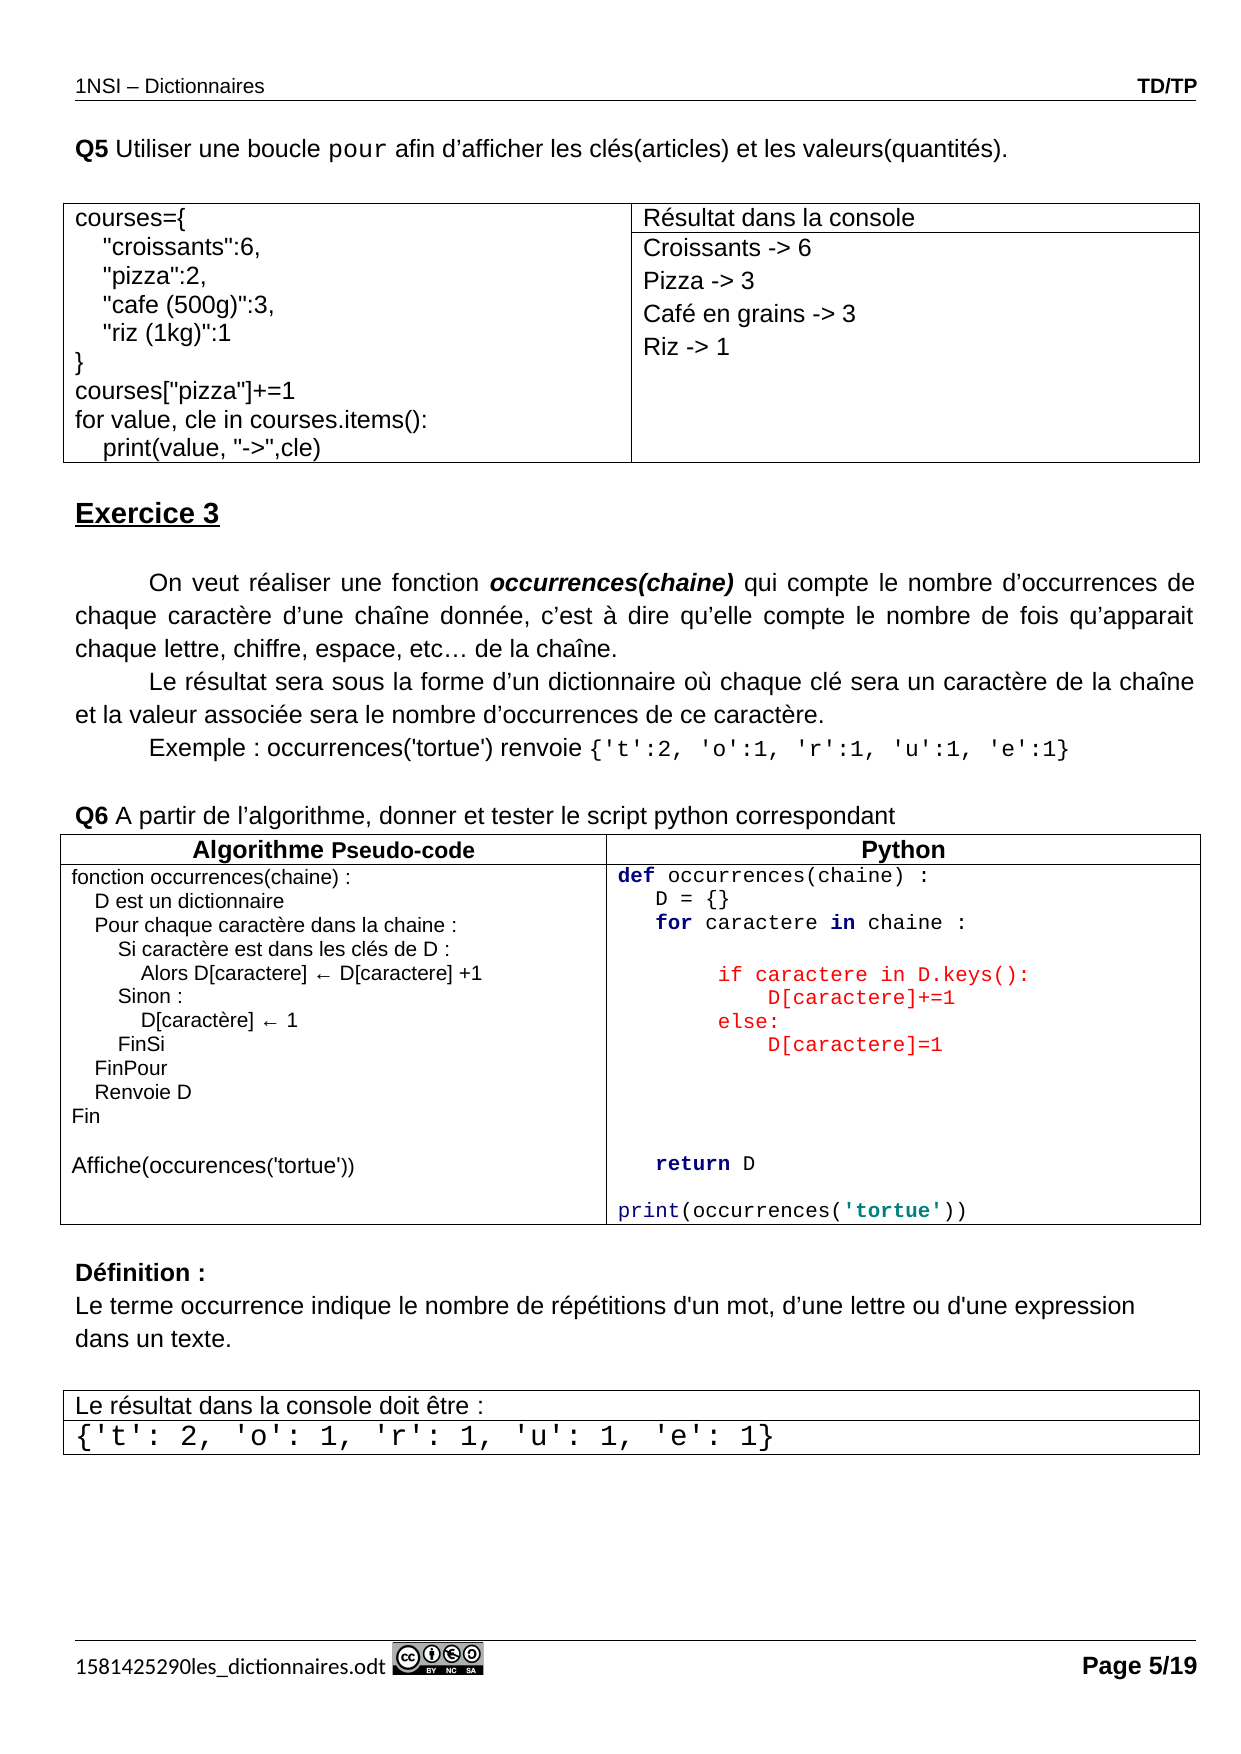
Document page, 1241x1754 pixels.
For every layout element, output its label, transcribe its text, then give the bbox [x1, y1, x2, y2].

table_cell Croissants -> 6 Pizza -> 3 Café en grains -> 3 Riz -> 1 [632, 233, 1199, 462]
text Le terme occurrence indique le nombre de répétitions d'un mot, d’une lettre ou d'une expression dans un texte. [75, 1291, 1196, 1352]
table_header Le résultat dans la console doit être : [64, 1391, 1199, 1419]
text On veut réaliser une fonction occurrences(chaine) qui compte le nombre d’occurrences de chaque caractère d’une chaîne donnée, c’est à dire qu’elle compte le nombre de fois qu’apparait chaque lettre, chiffre, espace, etc… de la chaîne. [75, 568, 1196, 663]
text Le résultat sera sous la forme d’un dictionnaire où chaque clé sera un caractère de la chaîne et la valeur associée sera le nombre d’occurrences de ce caractère. [75, 667, 1196, 729]
table_header Python [607, 835, 1200, 863]
text Q5 Utiliser une boucle pour afin d’afficher les clés(articles) et les valeurs(quantités). [75, 134, 1196, 165]
text Exemple : occurrences('tortue') renvoie {'t':2, 'o':1, 'r':1, 'u':1, 'e':1} [75, 733, 1196, 763]
table_header Algorithme Pseudo-code [61, 835, 606, 863]
picture [392, 1642, 484, 1675]
table_cell def occurrences(chaine) : D = {} for caractere in chaine : if caractere in D.keys(): D[caractere]+=1 else: D[caractere]=1 return D print(occurrences('tortue')) [1189, 865, 1200, 1224]
table_cell {'t': 2, 'o': 1, 'r': 1, 'u': 1, 'e': 1} [64, 1421, 1199, 1454]
table_cell def occurrences(chaine) : D = {} for caractere in chaine : if caractere in D.keys(): D[caractere]+=1 else: D[caractere]=1 return D print(occurrences('tortue')) [607, 865, 618, 1224]
text Définition : [75, 1258, 1196, 1286]
text Exercice 3 [75, 496, 1196, 530]
table_header Résultat dans la console [632, 204, 1199, 232]
table_cell fonction occurrences(chaine) : D est un dictionnaire Pour chaque caractère dans la chaine : Si caractère est dans les clés de D : Alors D[caractere] ← D[caractere] +1 Sinon : D[caractère] ← 1 FinSi FinPour Renvoie D Fin Affiche(occurences('tortue')) [61, 865, 606, 1224]
text Q6 A partir de l’algorithme, donner et tester le script python correspondant [75, 801, 1196, 829]
